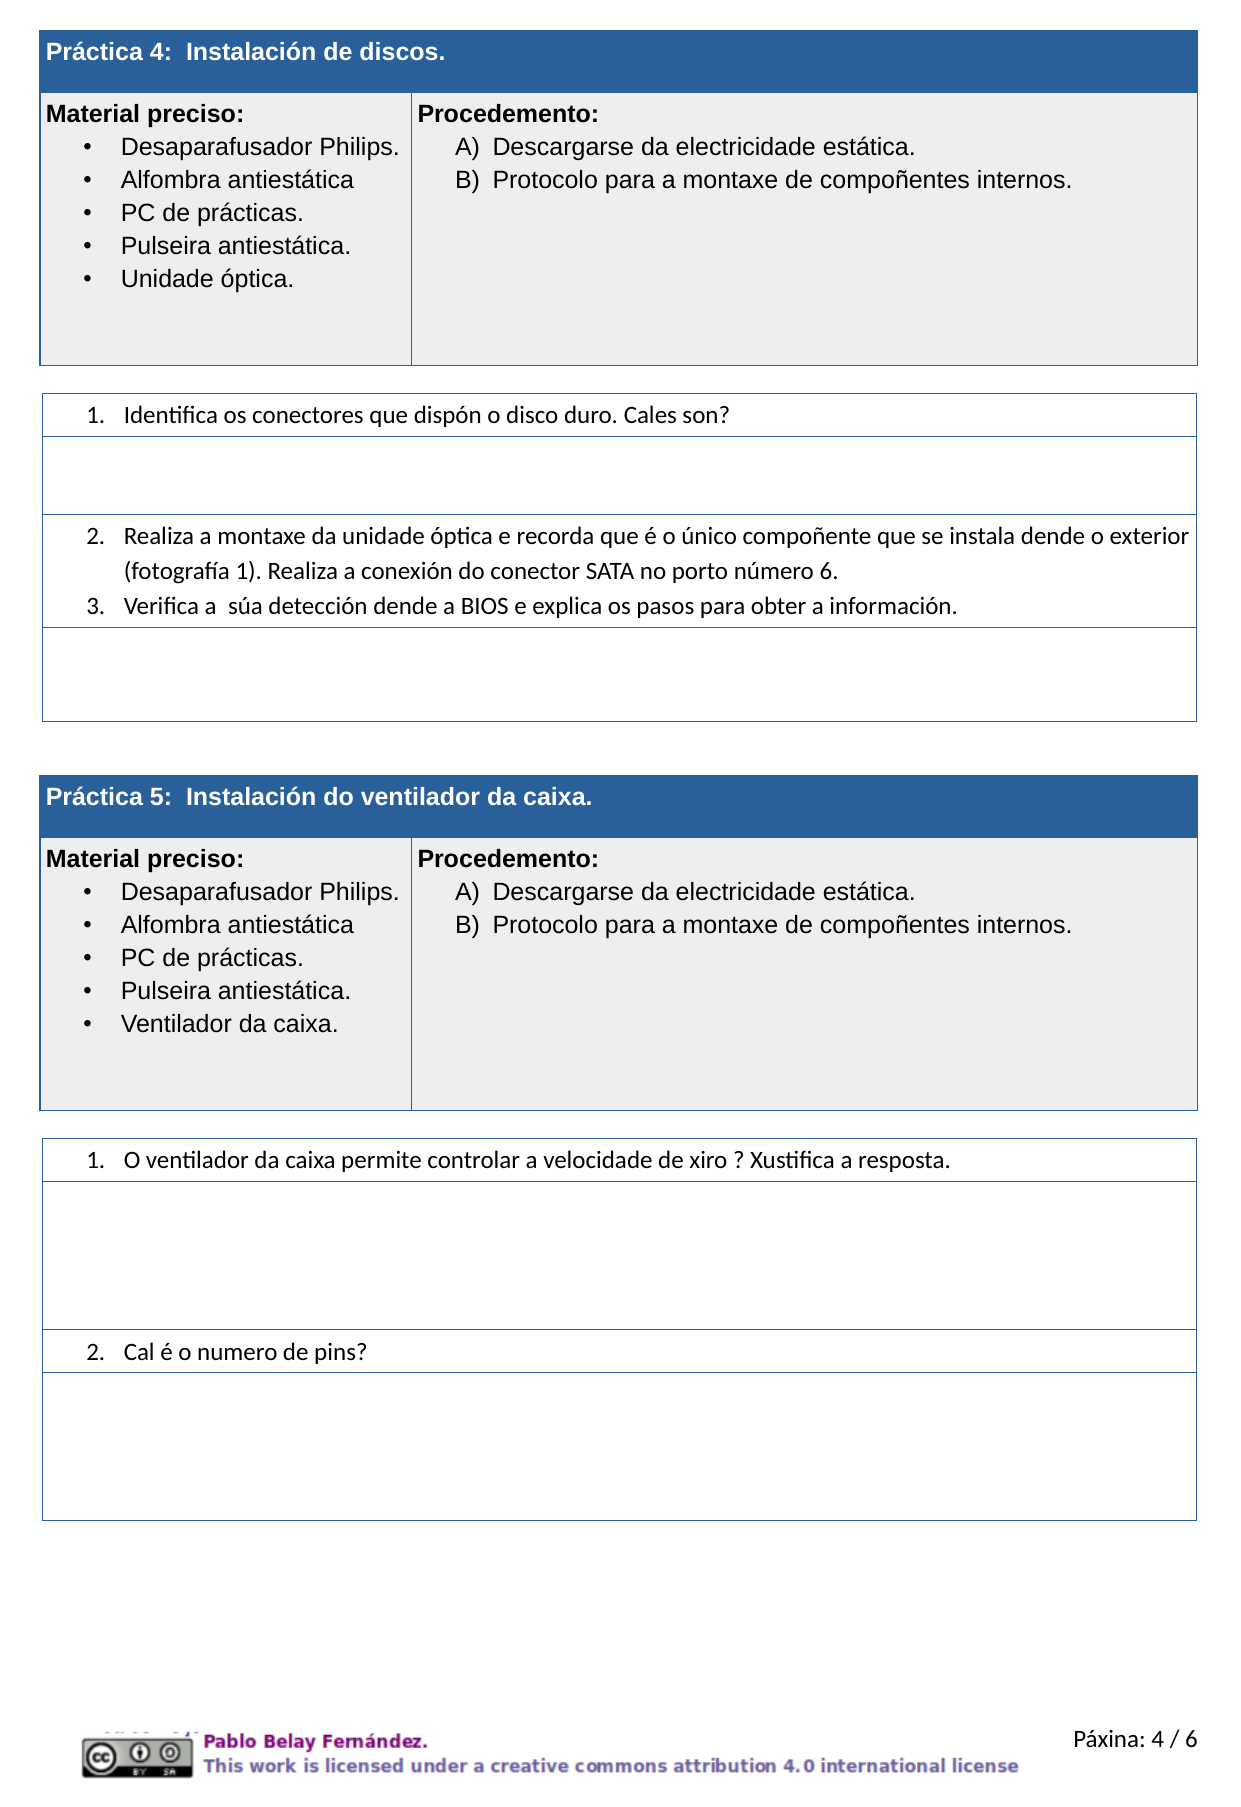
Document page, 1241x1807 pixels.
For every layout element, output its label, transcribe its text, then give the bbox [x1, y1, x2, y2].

table_header Práctica 5: Instalación do ventilador da caixa. [41, 776, 908, 837]
table_header [909, 776, 1197, 837]
table_cell Procedemento: Descargarse da electricidade estática. Protocolo para a montaxe de compoñentes internos. [412, 93, 1197, 365]
table_cell Procedemento: Descargarse da electricidade estática. Protocolo para a montaxe de compoñentes internos. [412, 838, 1197, 1110]
table_cell Material preciso: Desaparafusador Philips. Alfombra antiestática PC de prácticas. Pulseira antiestática. Ventilador da caixa. [41, 838, 411, 1110]
table_header [909, 31, 1197, 92]
table_header O ventilador da caixa permite controlar a velocidade de xiro ? Xustifica a resposta. [43, 1139, 1196, 1181]
table_header Práctica 4: Instalación de discos. [41, 31, 908, 92]
table_header Identifica os conectores que dispón o disco duro. Cales son? [43, 394, 1196, 436]
table_cell [43, 1182, 1196, 1329]
table_cell Material preciso: Desaparafusador Philips. Alfombra antiestática PC de prácticas. Pulseira antiestática. Unidade óptica. [41, 93, 411, 365]
table_cell [43, 437, 1196, 514]
table_cell Realiza a montaxe da unidade óptica e recorda que é o único compoñente que se instala dende o exterior (fotografía 1). Realiza a conexión do conector SATA no porto número 6. Verifica a súa detección dende a BIOS e explica os pasos para obter a información. [43, 515, 1196, 627]
table_cell [43, 1373, 1196, 1520]
table_cell [43, 628, 1196, 721]
table_cell Cal é o numero de pins? [43, 1330, 1196, 1372]
picture [65, 1722, 1035, 1787]
